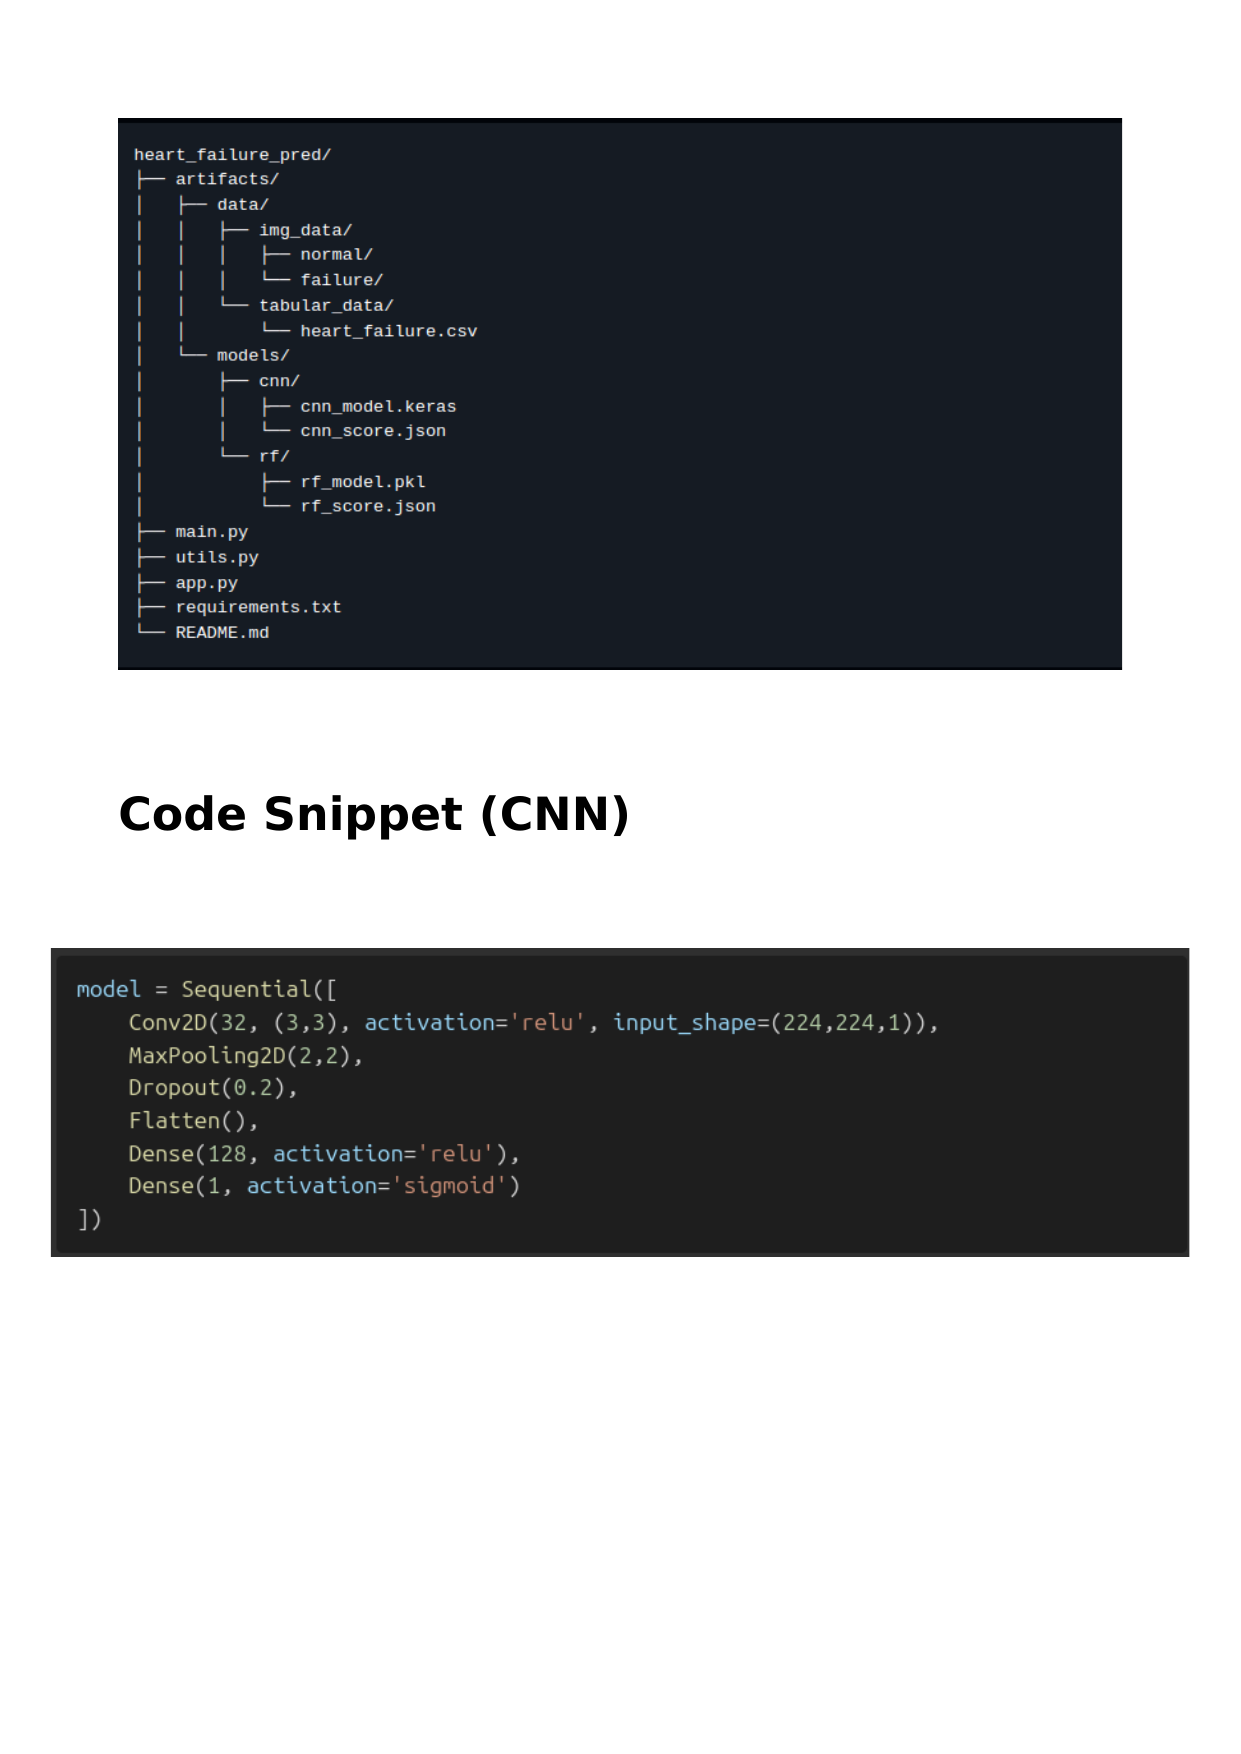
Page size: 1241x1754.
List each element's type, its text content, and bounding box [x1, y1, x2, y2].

picture [118, 118, 1123, 670]
picture [50, 948, 1190, 1257]
subtitle Code Snippet (CNN) [118, 787, 1122, 841]
